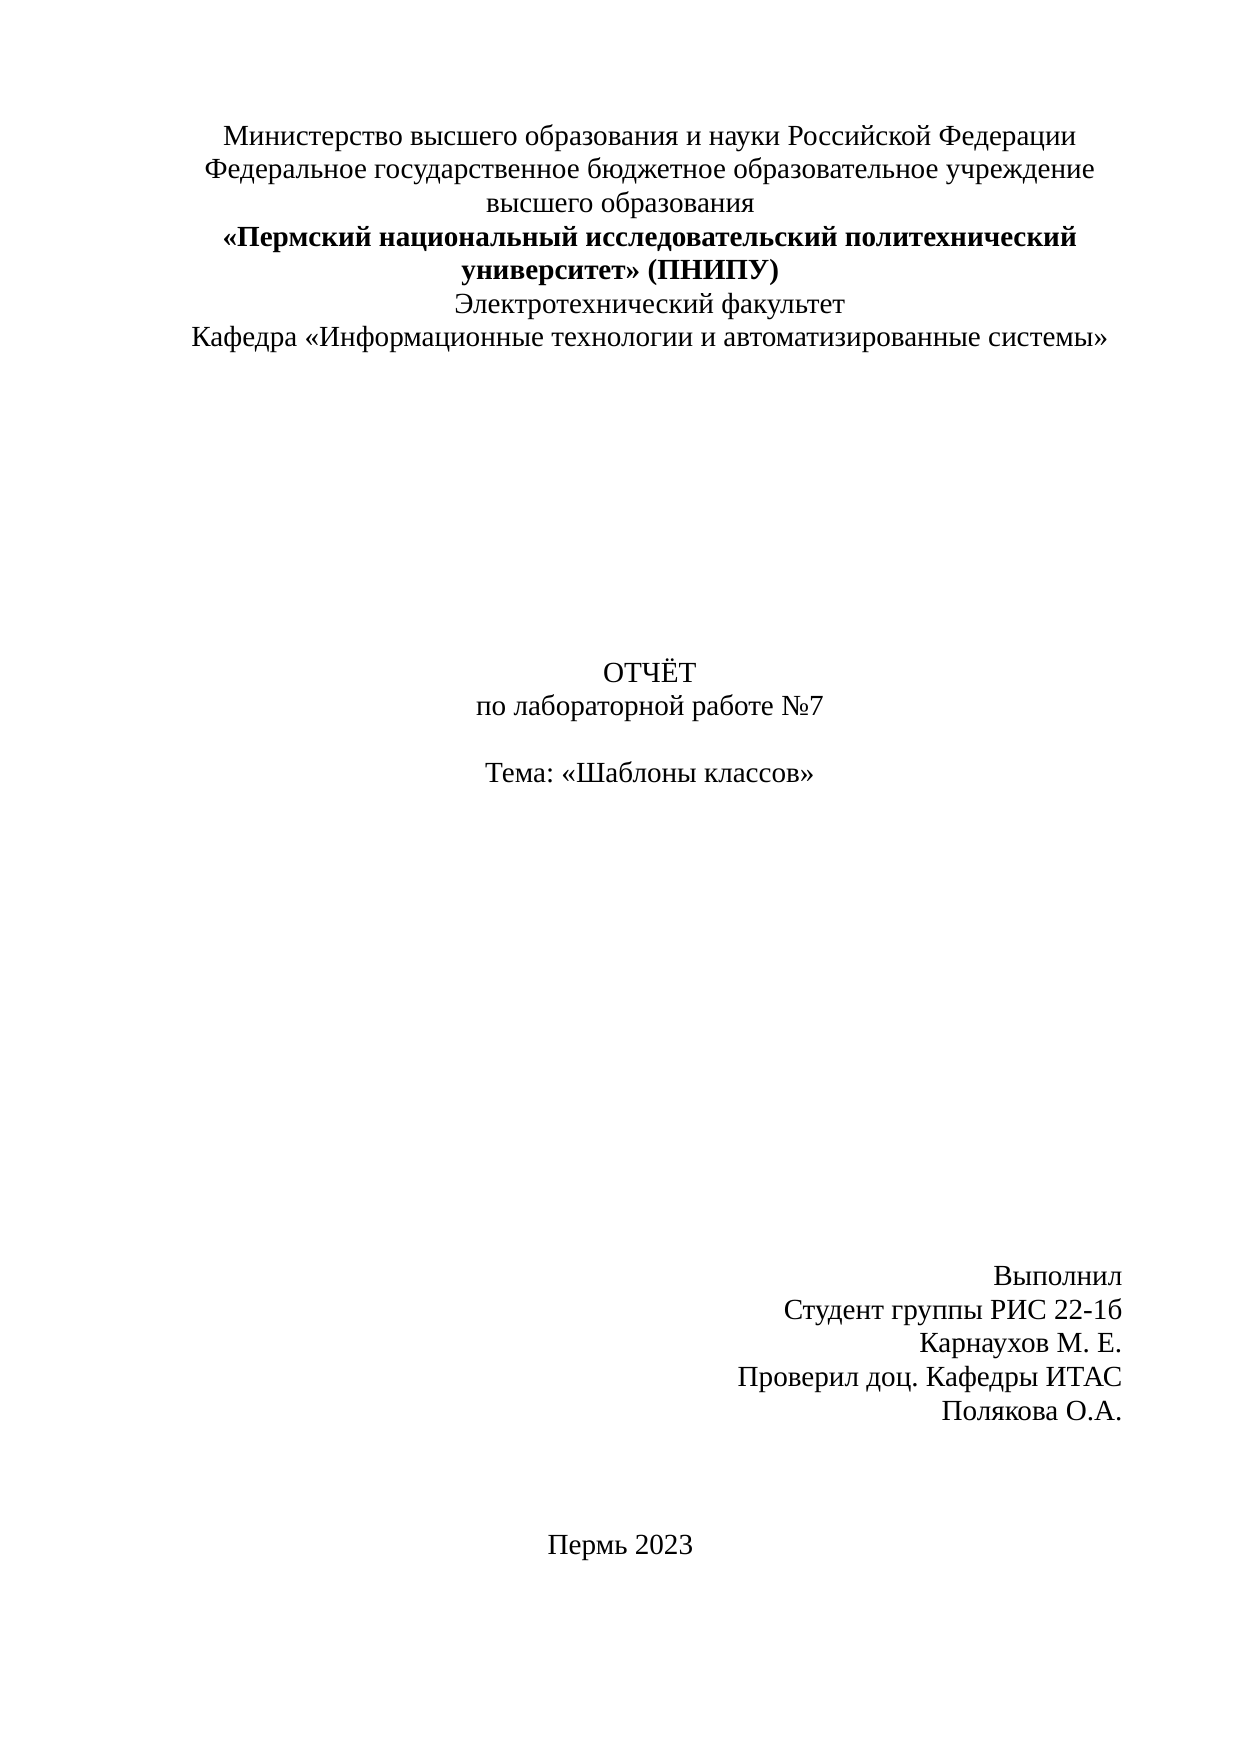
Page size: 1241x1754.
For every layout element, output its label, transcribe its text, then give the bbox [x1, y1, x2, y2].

text по лабораторной работе №7 [118, 688, 1122, 722]
text Министерство высшего образования и науки Российской Федерации [118, 118, 1122, 152]
text Студент группы РИС 22-1б [614, 1292, 1122, 1326]
text Федеральное государственное бюджетное образовательное учреждение высшего образования [118, 152, 1122, 219]
text Проверил доц. Кафедры ИТАС [614, 1359, 1122, 1393]
text Полякова О.А. [614, 1393, 1122, 1426]
text Карнаухов М. Е. [614, 1326, 1122, 1359]
text Электротехнический факультет [118, 286, 1122, 319]
text «Пермский национальный исследовательский политехнический университет» (ПНИПУ) [118, 219, 1122, 286]
text Тема: «Шаблоны классов» [118, 755, 1122, 789]
text ОТЧЁТ [118, 655, 1122, 688]
text Пермь 2023 [118, 1527, 1122, 1560]
text Кафедра «Информационные технологии и автоматизированные системы» [118, 319, 1122, 353]
text Выполнил [614, 1258, 1122, 1292]
